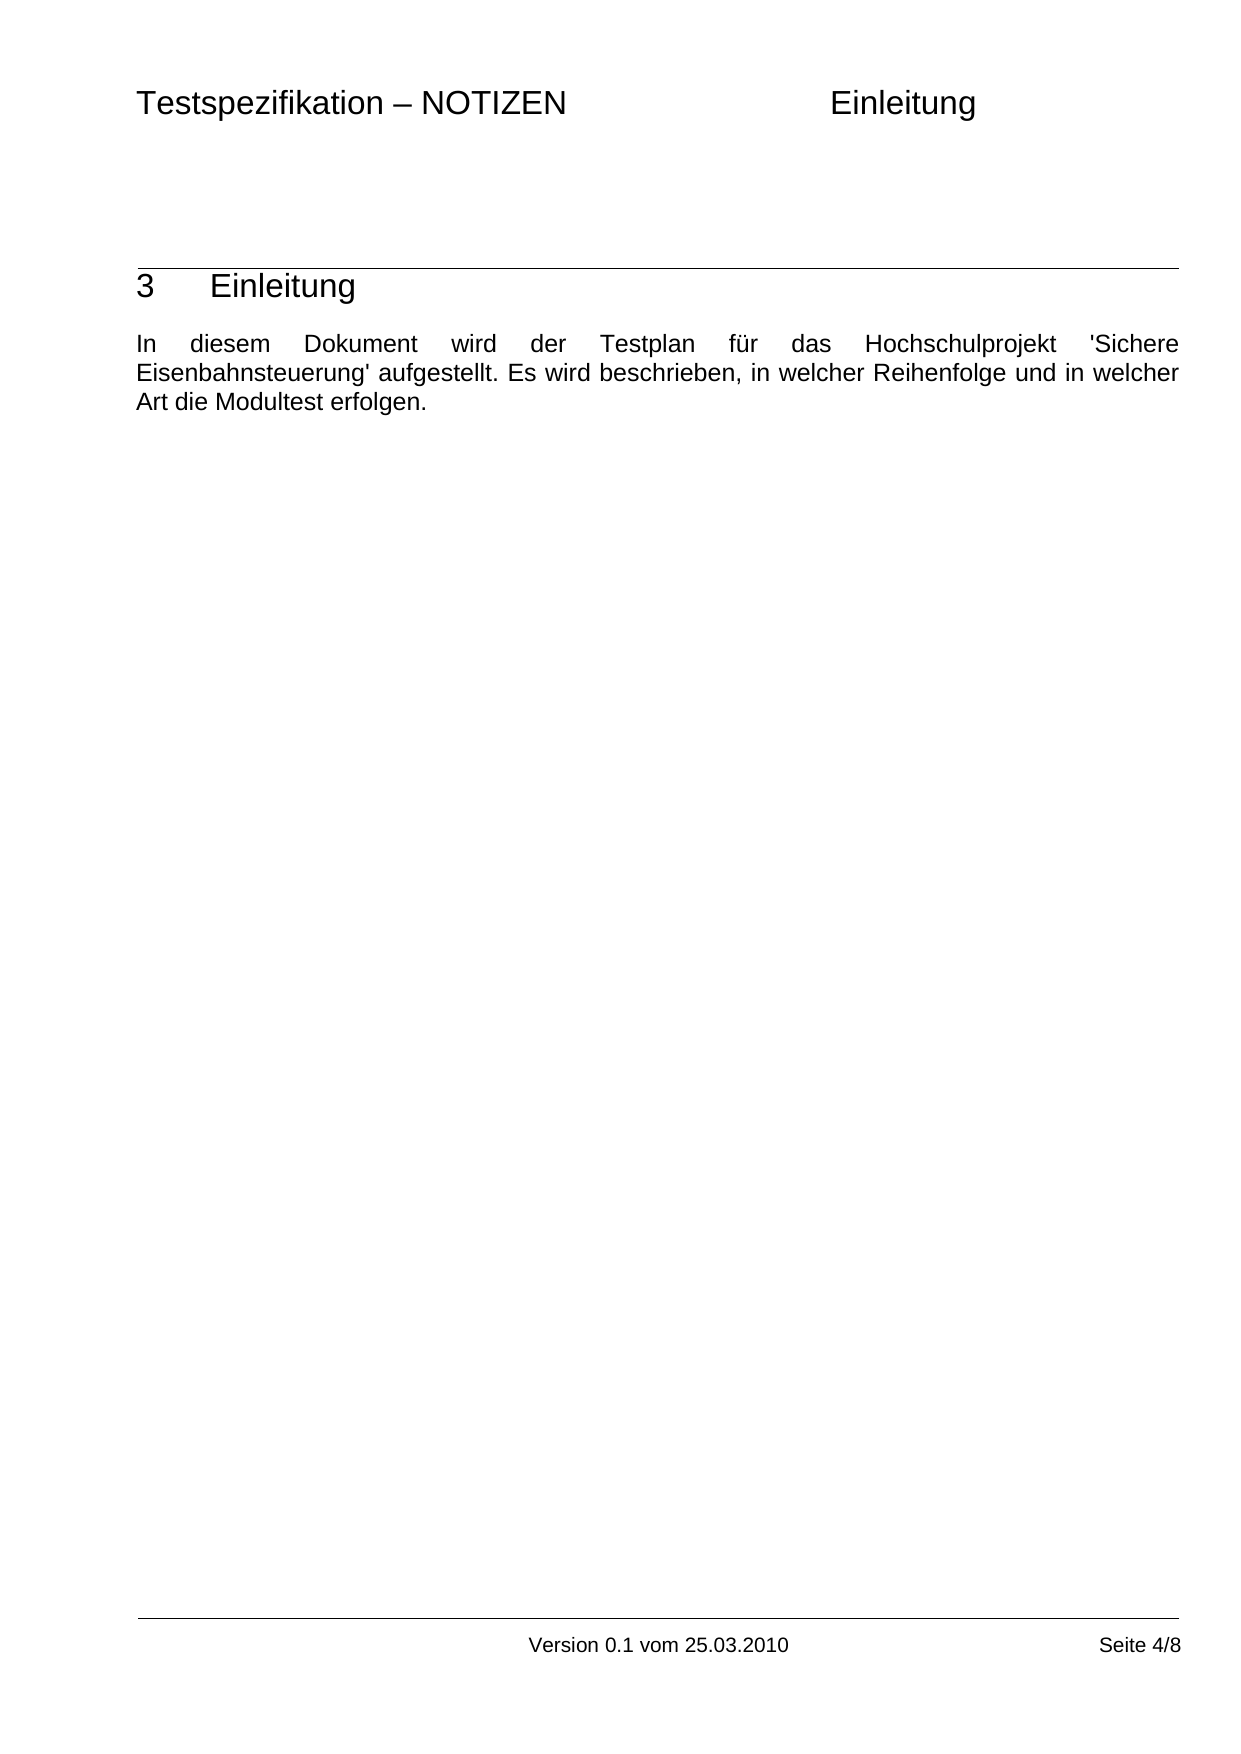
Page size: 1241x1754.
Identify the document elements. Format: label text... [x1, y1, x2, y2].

subtitle Einleitung [349, 289, 1181, 304]
subtitle Einleitung [136, 289, 350, 304]
text In diesem Dokument wird der Testplan für das Hochschulprojekt 'Sichere Eisenbahnsteuerung' aufgestellt. Es wird beschrieben, in welcher Reihenfolge und in welcher Art die Modultest erfolgen. [136, 329, 1181, 416]
